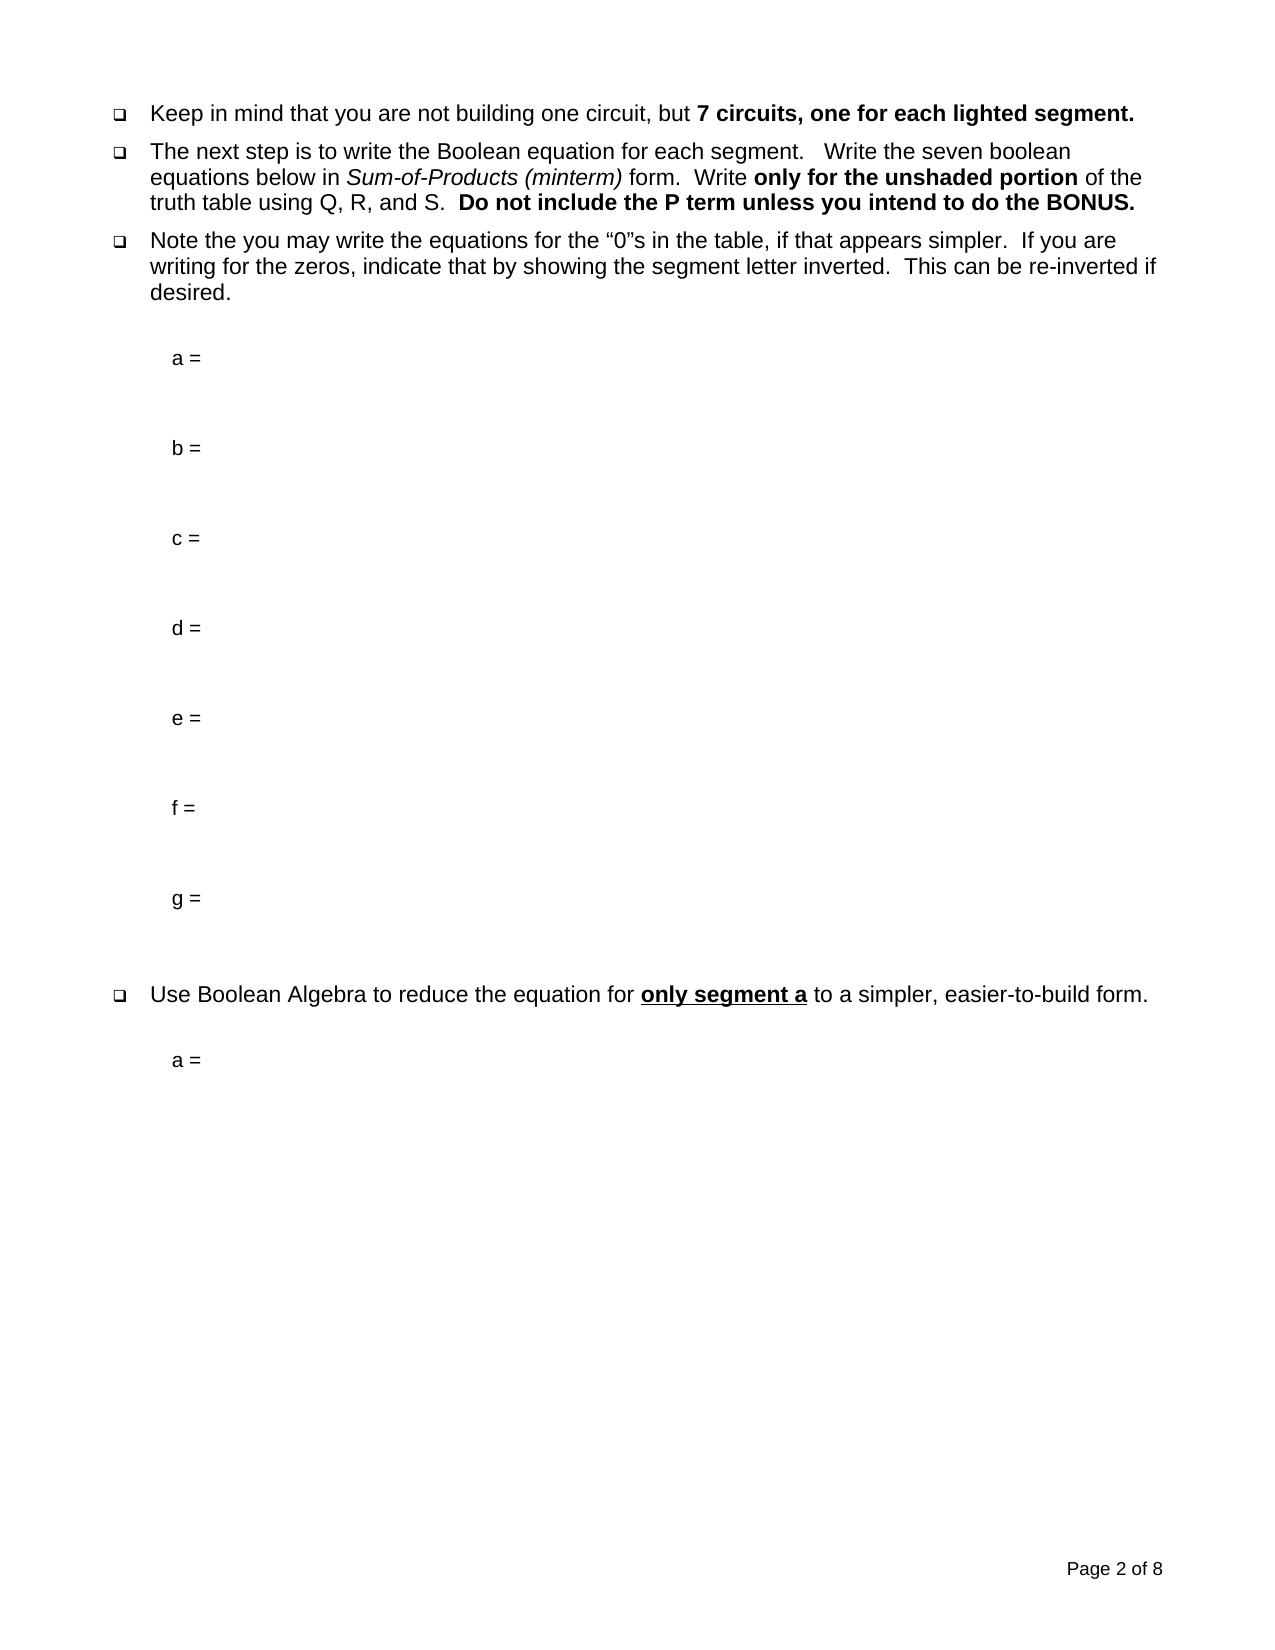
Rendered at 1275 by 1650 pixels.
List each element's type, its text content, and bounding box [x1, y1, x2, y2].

list The next step is to write the Boolean equation for each segment. Write the seven boolean equations below in Sum-of-Products (minterm) form. Write only for the unshaded portion of the truth table using Q, R, and S. Do not include the P term unless you intend to do the BONUS. [112, 139, 1162, 216]
text f = [112, 782, 1162, 857]
text d = [112, 602, 1162, 677]
list Use Boolean Algebra to reduce the equation for only segment a to a simpler, easier-to-build form. [112, 981, 1162, 1007]
text a = [112, 332, 1162, 407]
text e = [112, 692, 1162, 767]
text a = [112, 1034, 1162, 1522]
list Keep in mind that you are not building one circuit, but 7 circuits, one for each lighted segment. [112, 101, 1162, 126]
list Note the you may write the equations for the “0”s in the table, if that appears simpler. If you are writing for the zeros, indicate that by showing the segment letter inverted. This can be re-inverted if desired. [112, 228, 1162, 305]
text g = [112, 872, 1162, 947]
text b = [112, 422, 1162, 497]
text c = [112, 512, 1162, 587]
